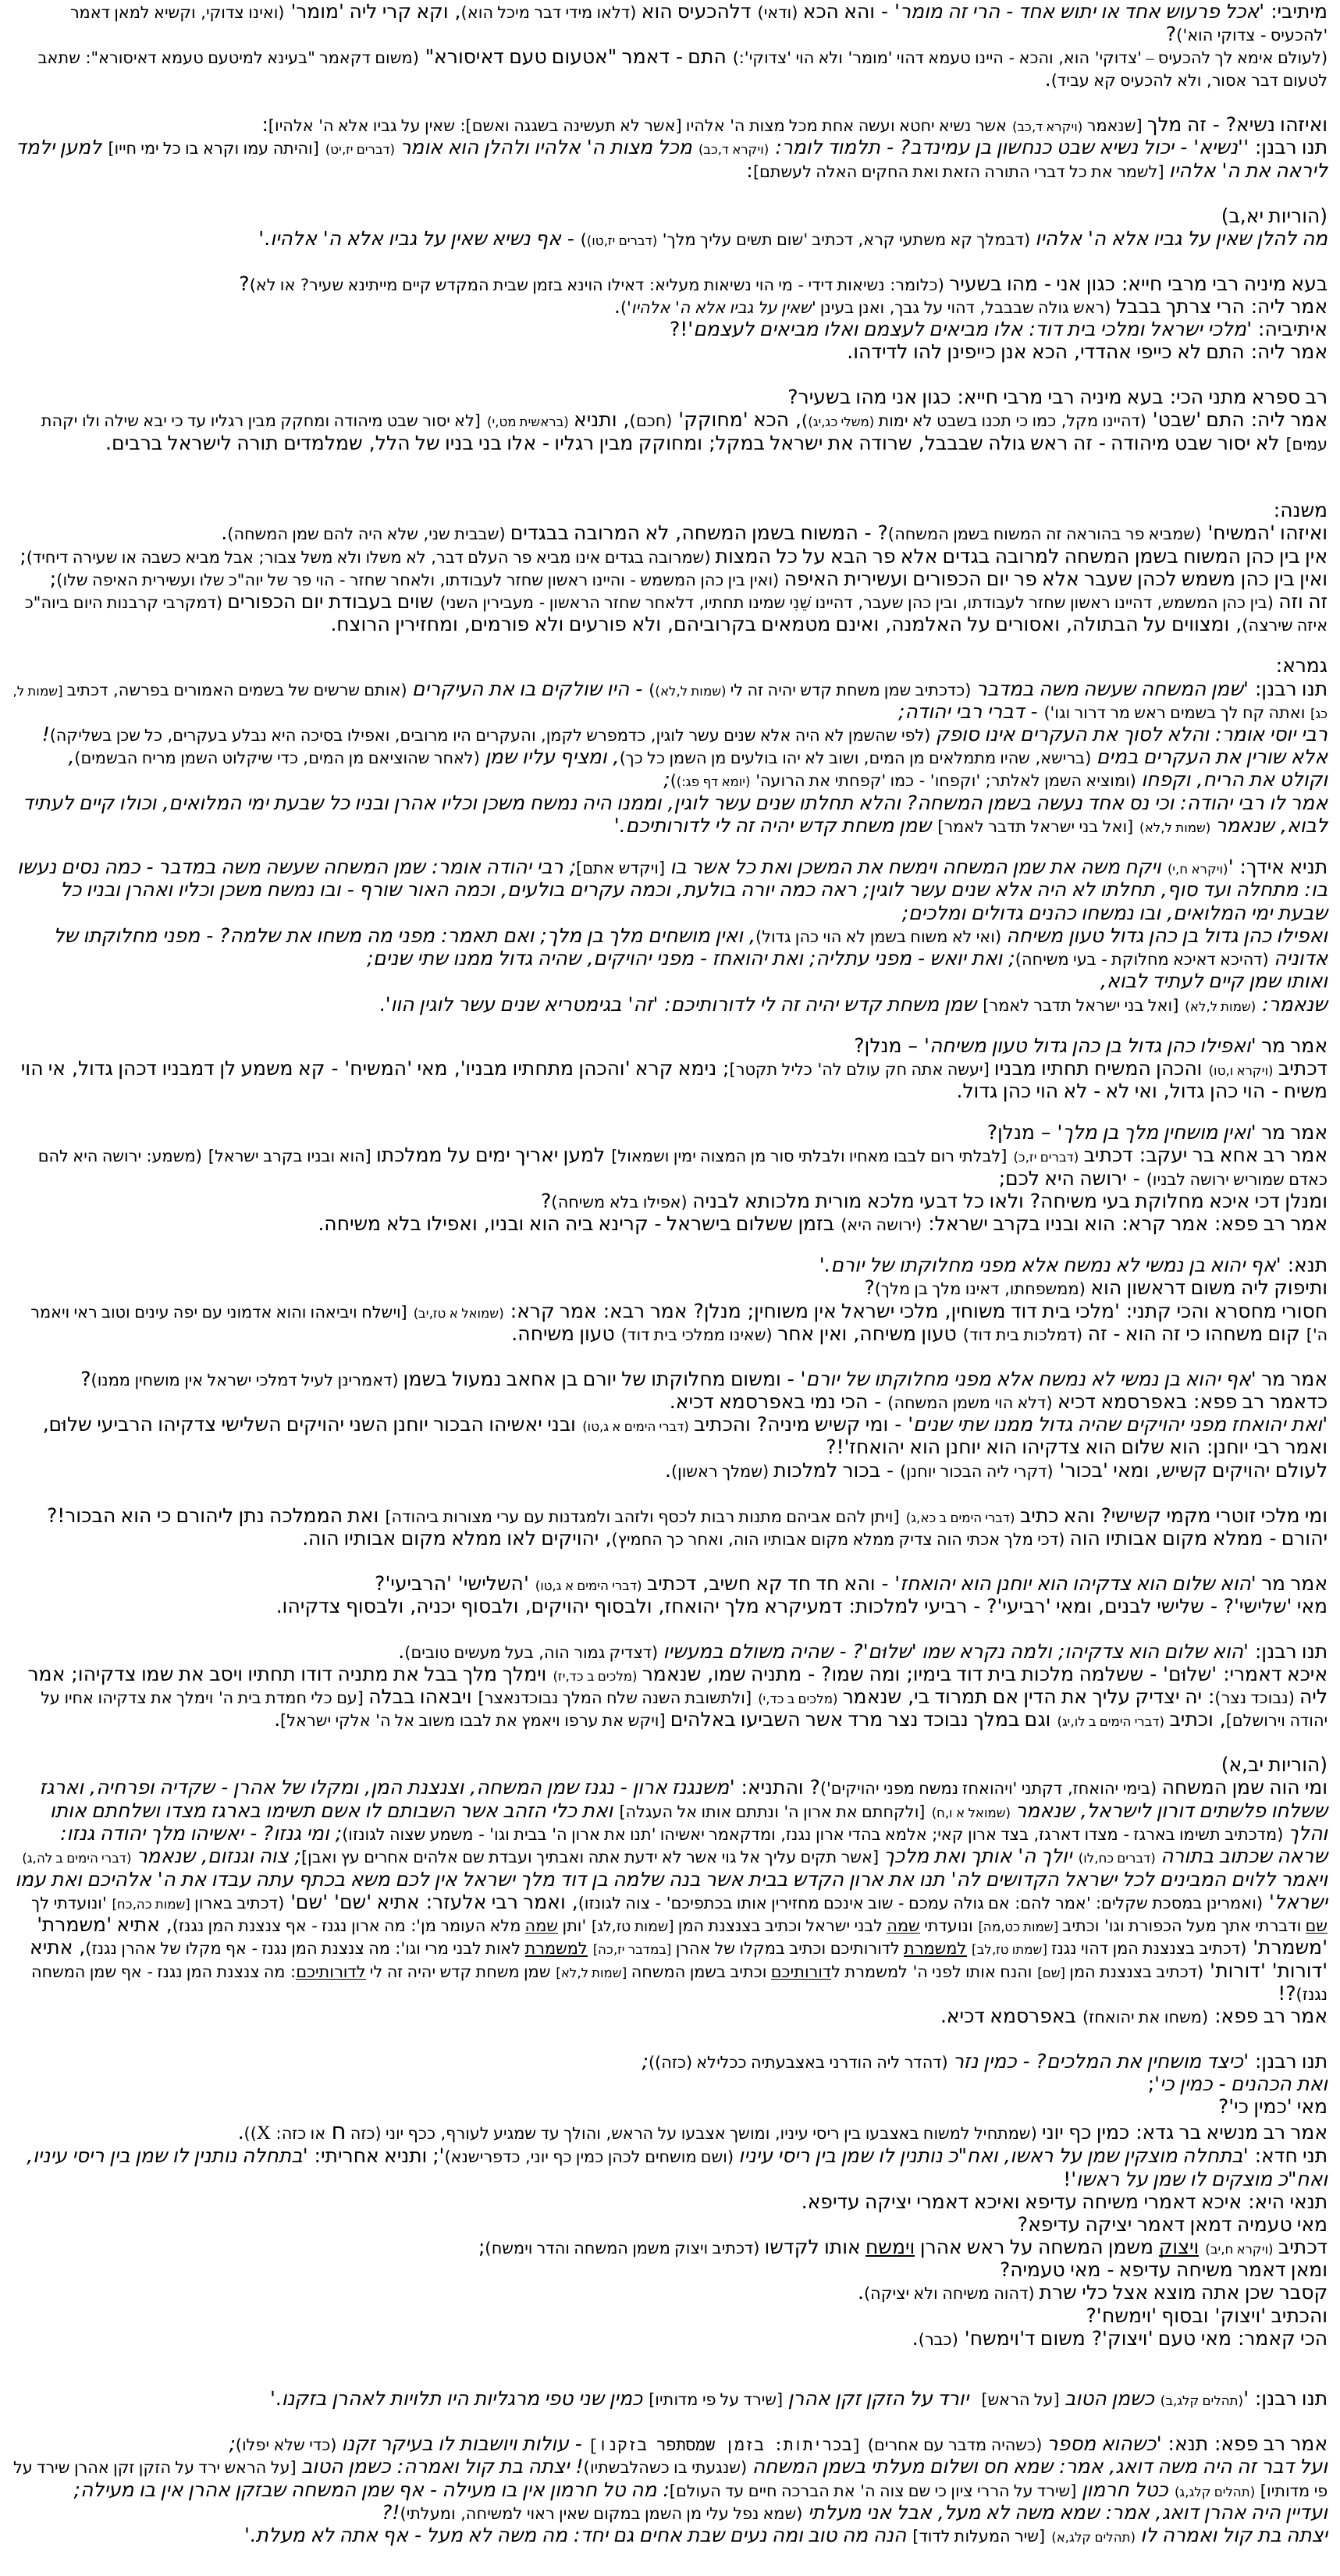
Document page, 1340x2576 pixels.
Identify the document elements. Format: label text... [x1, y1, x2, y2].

text הכי קאמר: מאי טעם 'ויצוק'? משום ד'וימשח' (כבר). [12, 2327, 1328, 2350]
text אמר רב מנשיא בר גדא: כמין כף יוני (שמתחיל למשוח באצבעו בין ריסי עיניו, ומושך אצבעו על הראש, והולך עד שמגיע לעורף, ככף יוני (כזה ח או כזה: X)). [12, 2118, 1328, 2144]
text משנה: [12, 499, 1328, 521]
text שנאמר: (שמות ל,לא) [ואל בני ישראל תדבר לאמר] שמן משחת קדש יהיה זה לי לדורותיכם: 'זה' בגימטריא שנים עשר לוגין הוו'. [12, 993, 1328, 1016]
text (לעולם אימא לך להכעיס – 'צדוקי' הוא, והכא - היינו טעמא דהוי 'מומר' ולא הוי 'צדוקי':) התם - דאמר "אטעום טעם דאיסורא" (משום דקאמר "בעינא למיטעם טעמא דאיסורא": שתאב לטעום דבר אסור, ולא להכעיס קא עביד). [12, 45, 1328, 91]
text תנו רבנן: 'הוא שלום הוא צדקיהו; ולמה נקרא שמו 'שלוּם'? - שהיה משולם במעשיו (דצדיק גמור הוה, בעל מעשים טובים). [12, 1640, 1328, 1663]
text דכתיב (ויקרא ח,יב) ויצוק משמן המשחה על ראש אהרן וימשח אותו לקדשו (דכתיב ויצוק משמן המשחה והדר וימשח); [12, 2236, 1328, 2258]
text ומי הוה שמן המשחה (בימי יהואחז, דקתני 'ויהואחז נמשח מפני יהויקים')? והתניא: 'משנגנז ארון - נגנז שמן המשחה, וצנצנת המן, ומקלו של אהרן - שקדיה ופרחיה, וארגז ששלחו פלשתים דורון לישראל, שנאמר (שמואל א ו,ח) [ולקחתם את ארון ה' ונתתם אותו אל העגלה] ואת כלי הזהב אשר השבותם לו אשם תשימו בארגז מצדו ושלחתם אותו והלך (מדכתיב תשימו בארגז - מצדו דארגז, בצד ארון קאי; אלמא בהדי ארון נגנז, ומדקאמר יאשיהו 'תנו את ארון ה' בבית וגו' - משמע שצוה לגונזו); ומי גנזו? - יאשיהו מלך יהודה גנזו: שראה שכתוב בתורה (דברים כח,לו) יולך ה' אותך ואת מלכך [אשר תקים עליך אל גוי אשר לא ידעת אתה ואבתיך ועבדת שם אלהים אחרים עץ ואבן]; צוה וגנזום, שנאמר (דברי הימים ב לה,ג) ויאמר ללוים המבינים לכל ישראל הקדושים לה' תנו את ארון הקדש בבית אשר בנה שלמה בן דוד מלך ישראל אין לכם משא בכתף עתה עבדו את ה' אלהיכם ואת עמו ישראל' (ואמרינן במסכת שקלים: 'אמר להם: אם גולה עמכם - שוב אינכם מחזירין אותו בכתפיכם' - צוה לגונזו), ואמר רבי אלעזר: אתיא 'שם' 'שם' (דכתיב בארון [שמות כה,כח] 'ונועדתי לך שם ודברתי אתך מעל הכפורת וגו' וכתיב [שמות כט,מה] ונועדתי שמה לבני ישראל וכתיב בצנצנת המן [שמות טז,לג] 'ותן שמה מלא העומר מן': מה ארון נגנז - אף צנצנת המן נגנז), אתיא 'משמרת' 'משמרת' (דכתיב בצנצנת המן דהוי נגנז [שמתו טז,לב] למשמרת לדורותיכם וכתיב במקלו של אהרן [במדבר יז,כה] למשמרת לאות לבני מרי וגו': מה צנצנת המן נגנז - אף מקלו של אהרן נגנז), אתיא 'דורות' 'דורות' (דכתיב בצנצנת המן [שם] והנח אותו לפני ה' למשמרת לדורותיכם וכתיב בשמן המשחה [שמות ל,לא] שמן משחת קדש יהיה זה לי לדורותיכם: מה צנצנת המן נגנז - אף שמן המשחה נגנז)?! [12, 1777, 1328, 2005]
text אמר מר 'אף יהוא בן נמשי לא נמשח אלא מפני מחלוקתו של יורם' - ומשום מחלוקתו של יורם בן אחאב נמעול בשמן (דאמרינן לעיל דמלכי ישראל אין מושחין ממנו)? [12, 1368, 1328, 1390]
text אמר מר 'ואפילו כהן גדול בן כהן גדול טעון משיחה' – מנלן? [12, 1034, 1328, 1057]
text תניא אידך: '(ויקרא ח,י) ויקח משה את שמן המשחה וימשח את המשכן ואת כל אשר בו [ויקדש אתם]; רבי יהודה אומר: שמן המשחה שעשה משה במדבר - כמה נסים נעשו בו: מתחלה ועד סוף, תחלתו לא היה אלא שנים עשר לוגין; ראה כמה יורה בולעת, וכמה עקרים בולעים, וכמה האור שורף - ובו נמשח משכן וכליו ואהרן ובניו כל שבעת ימי המלואים, ובו נמשחו כהנים גדולים ומלכים; [12, 856, 1328, 924]
text ותיפוק ליה משום דראשון הוא (ממשפחתו, דאינו מלך בן מלך)? [12, 1277, 1328, 1300]
text רבי יוסי אומר: והלא לסוך את העקרים אינו סופק (לפי שהשמן לא היה אלא שנים עשר לוגין, כדמפרש לקמן, והעקרים היו מרובים, ואפילו בסיכה היא נבלע בעקרים, כל שכן בשליקה)! אלא שורין את העקרים במים (ברישא, שהיו מתמלאים מן המים, ושוב לא יהו בולעים מן השמן כל כך), ומציף עליו שמן (לאחר שהוציאם מן המים, כדי שיקלוט השמן מריח הבשמים), וקולט את הריח, וקפחו (ומוציא השמן לאלתר; 'וקפחו' - כמו 'קפחתי את הרועה' (יומא דף פג:)); [12, 723, 1328, 792]
text ומי מלכי זוטרי מקמי קשישי? והא כתיב (דברי הימים ב כא,ג) [ויתן להם אביהם מתנות רבות לכסף ולזהב ולמגדנות עם ערי מצורות ביהודה] ואת הממלכה נתן ליהורם כי הוא הבכור!? [12, 1504, 1328, 1527]
text ועדיין היה אהרן דואג, אמר: שמא משה לא מעל, אבל אני מעלתי (שמא נפל עלי מן השמן במקום שאין ראוי למשיחה, ומעלתי)!? [12, 2501, 1328, 2524]
text רב ספרא מתני הכי: בעא מיניה רבי מרבי חייא: כגון אני מהו בשעיר? [12, 386, 1328, 408]
text מאי טעמיה דמאן דאמר יציקה עדיפא? [12, 2213, 1328, 2236]
text לעולם יהויקים קשיש, ומאי 'בכור' (דקרי ליה הבכור יוחנן) - בכור למלכות (שמלך ראשון). [12, 1459, 1328, 1482]
text (הוריות יא,ב) [12, 205, 1328, 227]
text ואותו שמן קיים לעתיד לבוא, [12, 970, 1328, 993]
text אמר ליה: התם 'שבט' (דהיינו מקל, כמו כי תכנו בשבט לא ימות (משלי כג,יג)), הכא 'מחוקק' (חכם), ותניא (בראשית מט,י) [לא יסור שבט מיהודה ומחקק מבין רגליו עד כי יבא שילה ולו יקהת עמים] לא יסור שבט מיהודה - זה ראש גולה שבבבל, שרודה את ישראל במקל; ומחוקק מבין רגליו - אלו בני בניו של הלל, שמלמדים תורה לישראל ברבים. [12, 408, 1328, 454]
text תנו רבנן: 'כיצד מושחין את המלכים? - כמין נזר (דהדר ליה הודרני באצבעתיה ככלילא (כזה)); [12, 2050, 1328, 2073]
text (הוריות יב,א) [12, 1754, 1328, 1777]
text ואיזהו 'המשיח' (שמביא פר בהוראה זה המשוח בשמן המשחה)? - המשוח בשמן המשחה, לא המרובה בבגדים (שבבית שני, שלא היה להם שמן המשחה). [12, 521, 1328, 545]
text מאי 'שלישי'? - שלישי לבנים, ומאי 'רביעי'? - רביעי למלכות: דמעיקרא מלך יהואחז, ולבסוף יהויקים, ולבסוף יכניה, ולבסוף צדקיהו. [12, 1595, 1328, 1617]
text ואיזהו נשיא? - זה מלך [שנאמר (ויקרא ד,כב) אשר נשיא יחטא ועשה אחת מכל מצות ה' אלהיו [אשר לא תעשינה בשגגה ואשם]: שאין על גביו אלא ה' אלהיו]: [12, 113, 1328, 136]
text תנו רבנן: 'שמן המשחה שעשה משה במדבר (כדכתיב שמן משחת קדש יהיה זה לי (שמות ל,לא)) - היו שולקים בו את העיקרים (אותם שרשים של בשמים האמורים בפרשה, דכתיב [שמות ל,כג] ואתה קח לך בשמים ראש מר דרור וגו') - דברי רבי יהודה; [12, 678, 1328, 723]
text אמר רב פפא: (משחו את יהואחז) באפרסמא דכיא. [12, 2005, 1328, 2027]
text אמר רב אחא בר יעקב: דכתיב (דברים יז,כ) [לבלתי רום לבבו מאחיו ולבלתי סור מן המצוה ימין ושמאול] למען יאריך ימים על ממלכתו [הוא ובניו בקרב ישראל] (משמע: ירושה היא להם כאדם שמוריש ירושה לבניו) - ירושה היא לכם; [12, 1144, 1328, 1190]
text קסבר שכן אתה מוצא אצל כלי שרת (דהוה משיחה ולא יציקה). [12, 2282, 1328, 2304]
text אמר רב פפא: אמר קרא: הוא ובניו בקרב ישראל: (ירושה היא) בזמן ששלום בישראל - קרינא ביה הוא ובניו, ואפילו בלא משיחה. [12, 1212, 1328, 1235]
text ומאן דאמר משיחה עדיפא - מאי טעמיה? [12, 2258, 1328, 2282]
text איתיביה: 'מלכי ישראל ומלכי בית דוד: אלו מביאים לעצמם ואלו מביאים לעצמם'!? [12, 318, 1328, 340]
text מאי 'כמין כי'? [12, 2095, 1328, 2118]
text מה להלן שאין על גביו אלא ה' אלהיו (דבמלך קא משתעי קרא, דכתיב 'שום תשים עליך מלך' (דברים יז,טו)) - אף נשיא שאין על גביו אלא ה' אלהיו.' [12, 227, 1328, 250]
text תנא: 'אף יהוא בן נמשי לא נמשח אלא מפני מחלוקתו של יורם.' [12, 1254, 1328, 1277]
text אמר רב פפא: תנא: 'כשהוא מספר (כשהיה מדבר עם אחרים) [בכריתות: בזמן שמסתפר בזקנו] - עולות ויושבות לו בעיקר זקנו (כדי שלא יפלו); [12, 2432, 1328, 2456]
text אמר ליה: התם לא כייפי אהדדי, הכא אנן כייפינן להו לדידהו. [12, 340, 1328, 364]
text חסורי מחסרא והכי קתני: 'מלכי בית דוד משוחין, מלכי ישראל אין משוחין; מנלן? אמר רבא: אמר קרא: (שמואל א טז,יב) [וישלח ויביאהו והוא אדמוני עם יפה עינים וטוב ראי ויאמר ה'] קום משחהו כי זה הוא - זה (דמלכות בית דוד) טעון משיחה, ואין אחר (שאינו ממלכי בית דוד) טעון משיחה. [12, 1300, 1328, 1345]
text ואת הכהנים - כמין כי'; [12, 2073, 1328, 2095]
text יהורם - ממלא מקום אבותיו הוה (דכי מלך אכתי הוה צדיק ממלא מקום אבותיו הוה, ואחר כך החמיץ), יהויקים לאו ממלא מקום אבותיו הוה. [12, 1527, 1328, 1550]
text זה וזה (בין כהן המשמש, דהיינו ראשון שחזר לעבודתו, ובין כהן שעבר, דהיינו שֵׁנִי שמינו תחתיו, דלאחר שחזר הראשון - מעבירין השני) שוים בעבודת יום הכפורים (דמקרבי קרבנות היום ביוה"כ איזה שירצה), ומצווים על הבתולה, ואסורים על האלמנה, ואינם מטמאים בקרוביהם, ולא פורעים ולא פורמים, ומחזירין הרוצח. [12, 590, 1328, 635]
text אמר מר 'הוא שלום הוא צדקיהו הוא יוחנן הוא יהואחז' - והא חד חד קא חשיב, דכתיב (דברי הימים א ג,טו) 'השלישי' 'הרביעי'? [12, 1572, 1328, 1595]
text אמר ליה: הרי צרתך בבבל (ראש גולה שבבבל, דהוי על גבך, ואנן בעינן 'שאין על גביו אלא ה' אלהיו'). [12, 295, 1328, 318]
text יצתה בת קול ואמרה לו (תהלים קלג,א) [שיר המעלות לדוד] הנה מה טוב ומה נעים שבת אחים גם יחד: מה משה לא מעל - אף אתה לא מעלת.' [12, 2524, 1328, 2546]
text דכתיב (ויקרא ו,טו) והכהן המשיח תחתיו מבניו [יעשה אתה חק עולם לה' כליל תקטר]; נימא קרא 'והכהן מתחתיו מבניו', מאי 'המשיח' - קא משמע לן דמבניו דכהן גדול, אי הוי משיח - הוי כהן גדול, ואי לא - לא הוי כהן גדול. [12, 1057, 1328, 1102]
text תני חדא: 'בתחלה מוצקין שמן על ראשו, ואח"כ נותנין לו שמן בין ריסי עיניו (ושם מושחים לכהן כמין כף יוני, כדפרישנא)'; ותניא אחריתי: 'בתחלה נותנין לו שמן בין ריסי עיניו, ואח"כ מוצקים לו שמן על ראשו'! [12, 2144, 1328, 2190]
text ואין בין כהן משמש לכהן שעבר אלא פר יום הכפורים ועשירית האיפה (ואין בין כהן המשמש - והיינו ראשון שחזר לעבודתו, ולאחר שחזר - הוי פר של יוה"כ שלו ועשירית האיפה שלו); [12, 568, 1328, 590]
text איכא דאמרי: 'שלוּם' - ששלמה מלכות בית דוד בימיו; ומה שמו? - מתניה שמו, שנאמר (מלכים ב כד,יז) וימלך מלך בבל את מתניה דודו תחתיו ויסב את שמו צדקיהו; אמר ליה (נבוכד נצר): יה יצדיק עליך את הדין אם תמרוד בי, שנאמר (מלכים ב כד,י) [ולתשובת השנה שלח המלך נבוכדנאצר] ויבאהו בבלה [עם כלי חמדת בית ה' וימלך את צדקיהו אחיו על יהודה וירושלם], וכתיב (דברי הימים ב לו,יג) וגם במלך נבוכד נצר מרד אשר השביעו באלהים [ויקש את ערפו ויאמץ את לבבו משוב אל ה' אלקי ישראל]. [12, 1663, 1328, 1731]
text אמר מר 'ואין מושחין מלך בן מלך' – מנלן? [12, 1122, 1328, 1144]
text כדאמר רב פפא: באפרסמא דכיא (דלא הוי משמן המשחה) - הכי נמי באפרסמא דכיא. [12, 1390, 1328, 1413]
text והכתיב 'ויצוק' ובסוף 'וימשח'? [12, 2304, 1328, 2327]
text ועל דבר זה היה משה דואג, אמר: שמא חס ושלום מעלתי בשמן המשחה (שנגעתי בו כשהלבשתיו)! יצתה בת קול ואמרה: כשמן הטוב [על הראש ירד על הזקן זקן אהרן שירד על פי מדותיו] (תהלים קלג,ג) כטל חרמון [שירד על הררי ציון כי שם צוה ה' את הברכה חיים עד העולם]: מה טל חרמון אין בו מעילה - אף שמן המשחה שבזקן אהרן אין בו מעילה; [12, 2456, 1328, 2501]
text 'ואת יהואחז מפני יהויקים שהיה גדול ממנו שתי שנים' - ומי קשיש מיניה? והכתיב (דברי הימים א ג,טו) ובני יאשיהו הבכור יוחנן השני יהויקים השלישי צדקיהו הרביעי שלוּם, ואמר רבי יוחנן: הוא שלום הוא צדקיהו הוא יוחנן הוא יהואחז'!? [12, 1413, 1328, 1459]
text תנו רבנן: ''נשיא' - יכול נשיא שבט כנחשון בן עמינדב? - תלמוד לומר: (ויקרא ד,כב) מכל מצות ה' אלהיו ולהלן הוא אומר (דברים יז,יט) [והיתה עמו וקרא בו כל ימי חייו] למען ילמד ליראה את ה' אלהיו [לשמר את כל דברי התורה הזאת ואת החקים האלה לעשתם]: [12, 136, 1328, 182]
text מיתיבי: 'אכל פרעוש אחד או יתוש אחד - הרי זה מומר' - והא הכא (ודאי) דלהכעיס הוא (דלאו מידי דבר מיכל הוא), וקא קרי ליה 'מומר' (ואינו צדוקי, וקשיא למאן דאמר 'להכעיס - צדוקי הוא')? [12, 0, 1328, 45]
text אין בין כהן המשוח בשמן המשחה למרובה בגדים אלא פר הבא על כל המצות (שמרובה בגדים אינו מביא פר העלם דבר, לא משלו ולא משל צבור; אבל מביא כשבה או שעירה דיחיד); [12, 545, 1328, 568]
text אמר לו רבי יהודה: וכי נס אחד נעשה בשמן המשחה? והלא תחלתו שנים עשר לוגין, וממנו היה נמשח משכן וכליו אהרן ובניו כל שבעת ימי המלואים, וכולו קיים לעתיד לבוא, שנאמר (שמות ל,לא) [ואל בני ישראל תדבר לאמר] שמן משחת קדש יהיה זה לי לדורותיכם.' [12, 792, 1328, 837]
text גמרא: [12, 654, 1328, 678]
text ואפילו כהן גדול בן כהן גדול טעון משיחה (ואי לא משוח בשמן לא הוי כהן גדול), ואין מושחים מלך בן מלך; ואם תאמר: מפני מה משחו את שלמה? - מפני מחלוקתו של אדוניה (דהיכא דאיכא מחלוקת - בעי משיחה); ואת יואש - מפני עתליה; ואת יהואחז - מפני יהויקים, שהיה גדול ממנו שתי שנים; [12, 924, 1328, 970]
text ומנלן דכי איכא מחלוקת בעי משיחה? ולאו כל דבעי מלכא מורית מלכותא לבניה (אפילו בלא משיחה)? [12, 1190, 1328, 1212]
text בעא מיניה רבי מרבי חייא: כגון אני - מהו בשעיר (כלומר: נשיאות דידי - מי הוי נשיאות מעליא: דאילו הוינא בזמן שבית המקדש קיים מייתינא שעיר? או לא)? [12, 272, 1328, 295]
text תנו רבנן: '(תהלים קלג,ב) כשמן הטוב [על הראש] יורד על הזקן זקן אהרן [שירד על פי מדותיו] כמין שני טפי מרגליות היו תלויות לאהרן בזקנו.' [12, 2387, 1328, 2410]
text תנאי היא: איכא דאמרי משיחה עדיפא ואיכא דאמרי יציקה עדיפא. [12, 2190, 1328, 2213]
